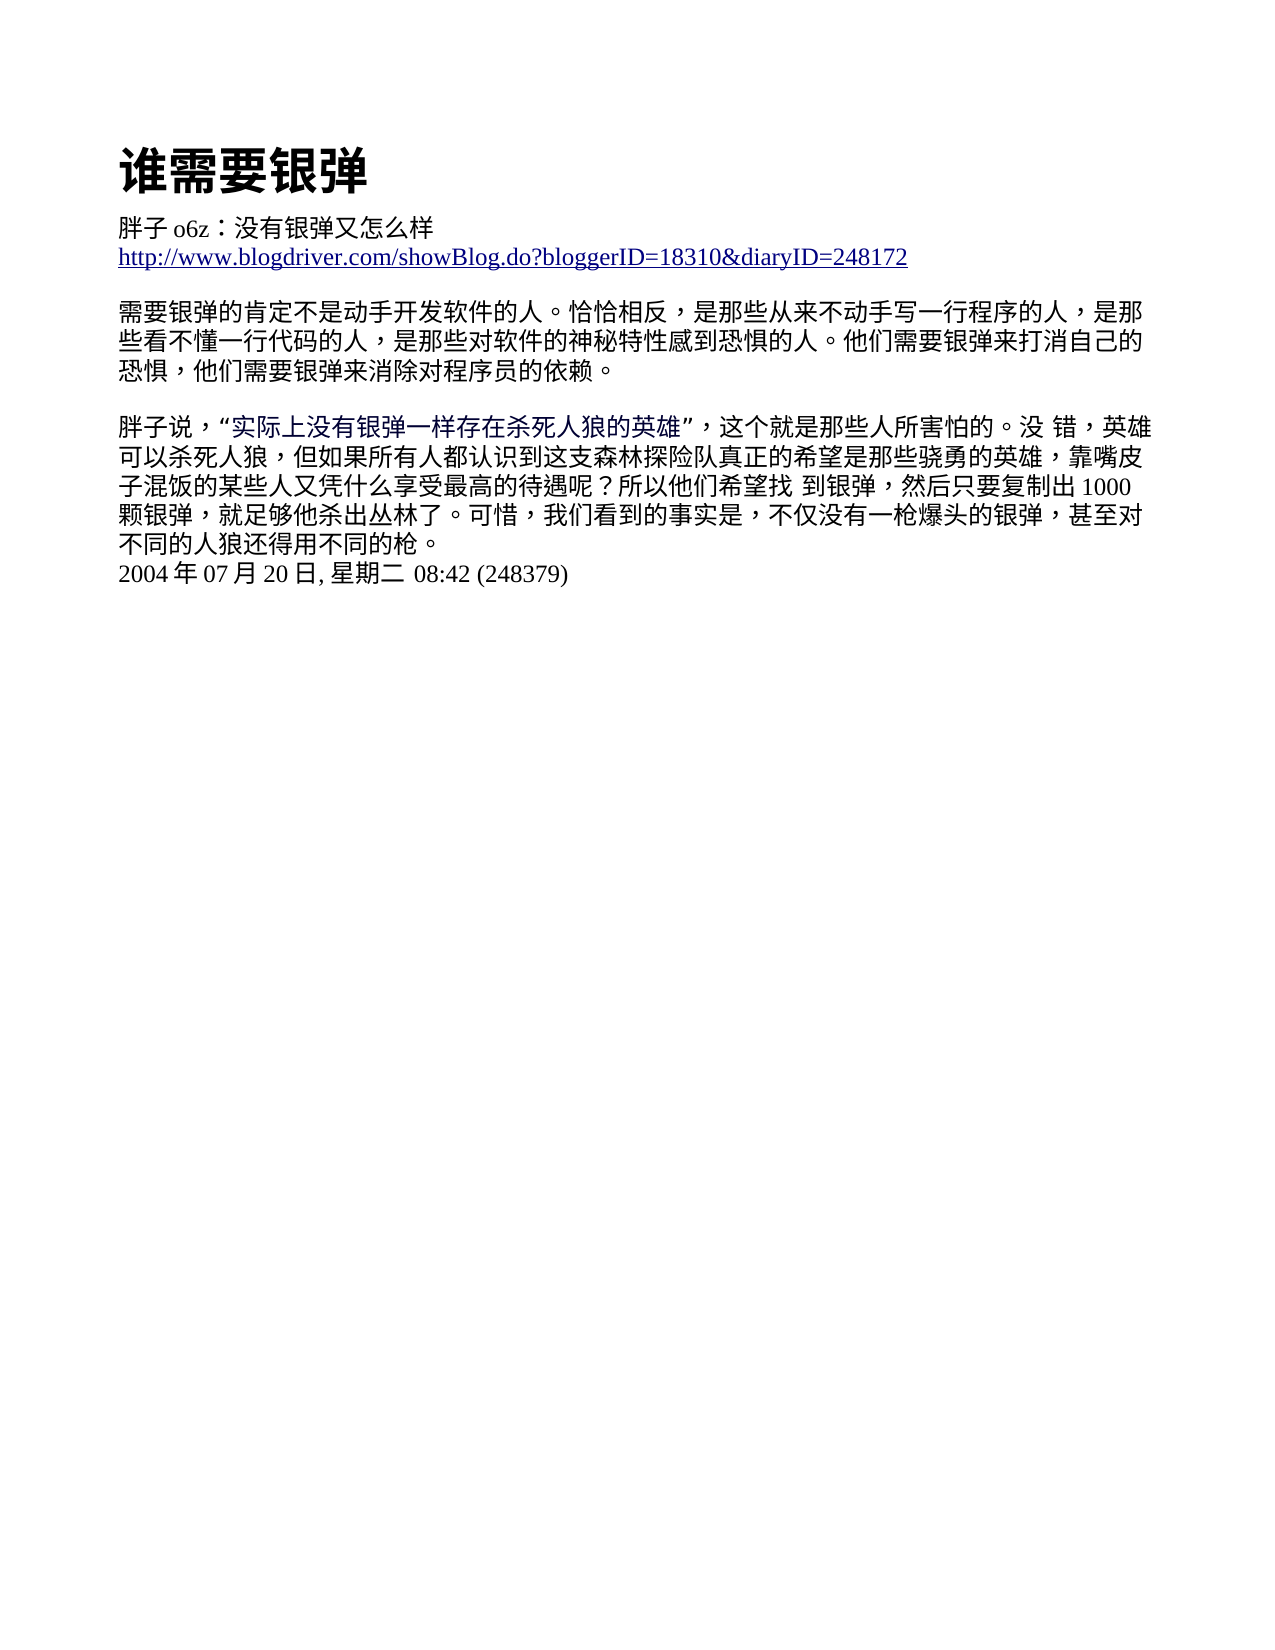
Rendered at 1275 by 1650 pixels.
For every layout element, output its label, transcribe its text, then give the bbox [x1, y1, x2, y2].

text 需要银弹的肯定不是动手开发软件的人。恰恰相反，是那些从来不动手写一行程序的人，是那些看不懂一行代码的人，是那些对软件的神秘特性感到恐惧的人。他们需要银弹来打消自己的恐惧，他们需要银弹来消除对程序员的依赖。 [118, 298, 1157, 386]
text http://www.blogdriver.com/showBlog.do?bloggerID=18310&diaryID=248172 [118, 243, 1157, 271]
text 胖子说，“实际上没有银弹一样存在杀死人狼的英雄”，这个就是那些人所害怕的。没 错，英雄可以杀死人狼，但如果所有人都认识到这支森林探险队真正的希望是那些骁勇的英雄，靠嘴皮子混饭的某些人又凭什么享受最高的待遇呢？所以他们希望找 到银弹，然后只要复制出1000颗银弹，就足够他杀出丛林了。可惜，我们看到的事实是，不仅没有一枪爆头的银弹，甚至对不同的人狼还得用不同的枪。 [118, 414, 1157, 559]
text 2004年07月20日, 星期二 08:42 (248379) [118, 559, 1157, 589]
subtitle 谁需要银弹 [118, 143, 1157, 201]
text 胖子o6z：没有银弹又怎么样 [118, 214, 1157, 243]
